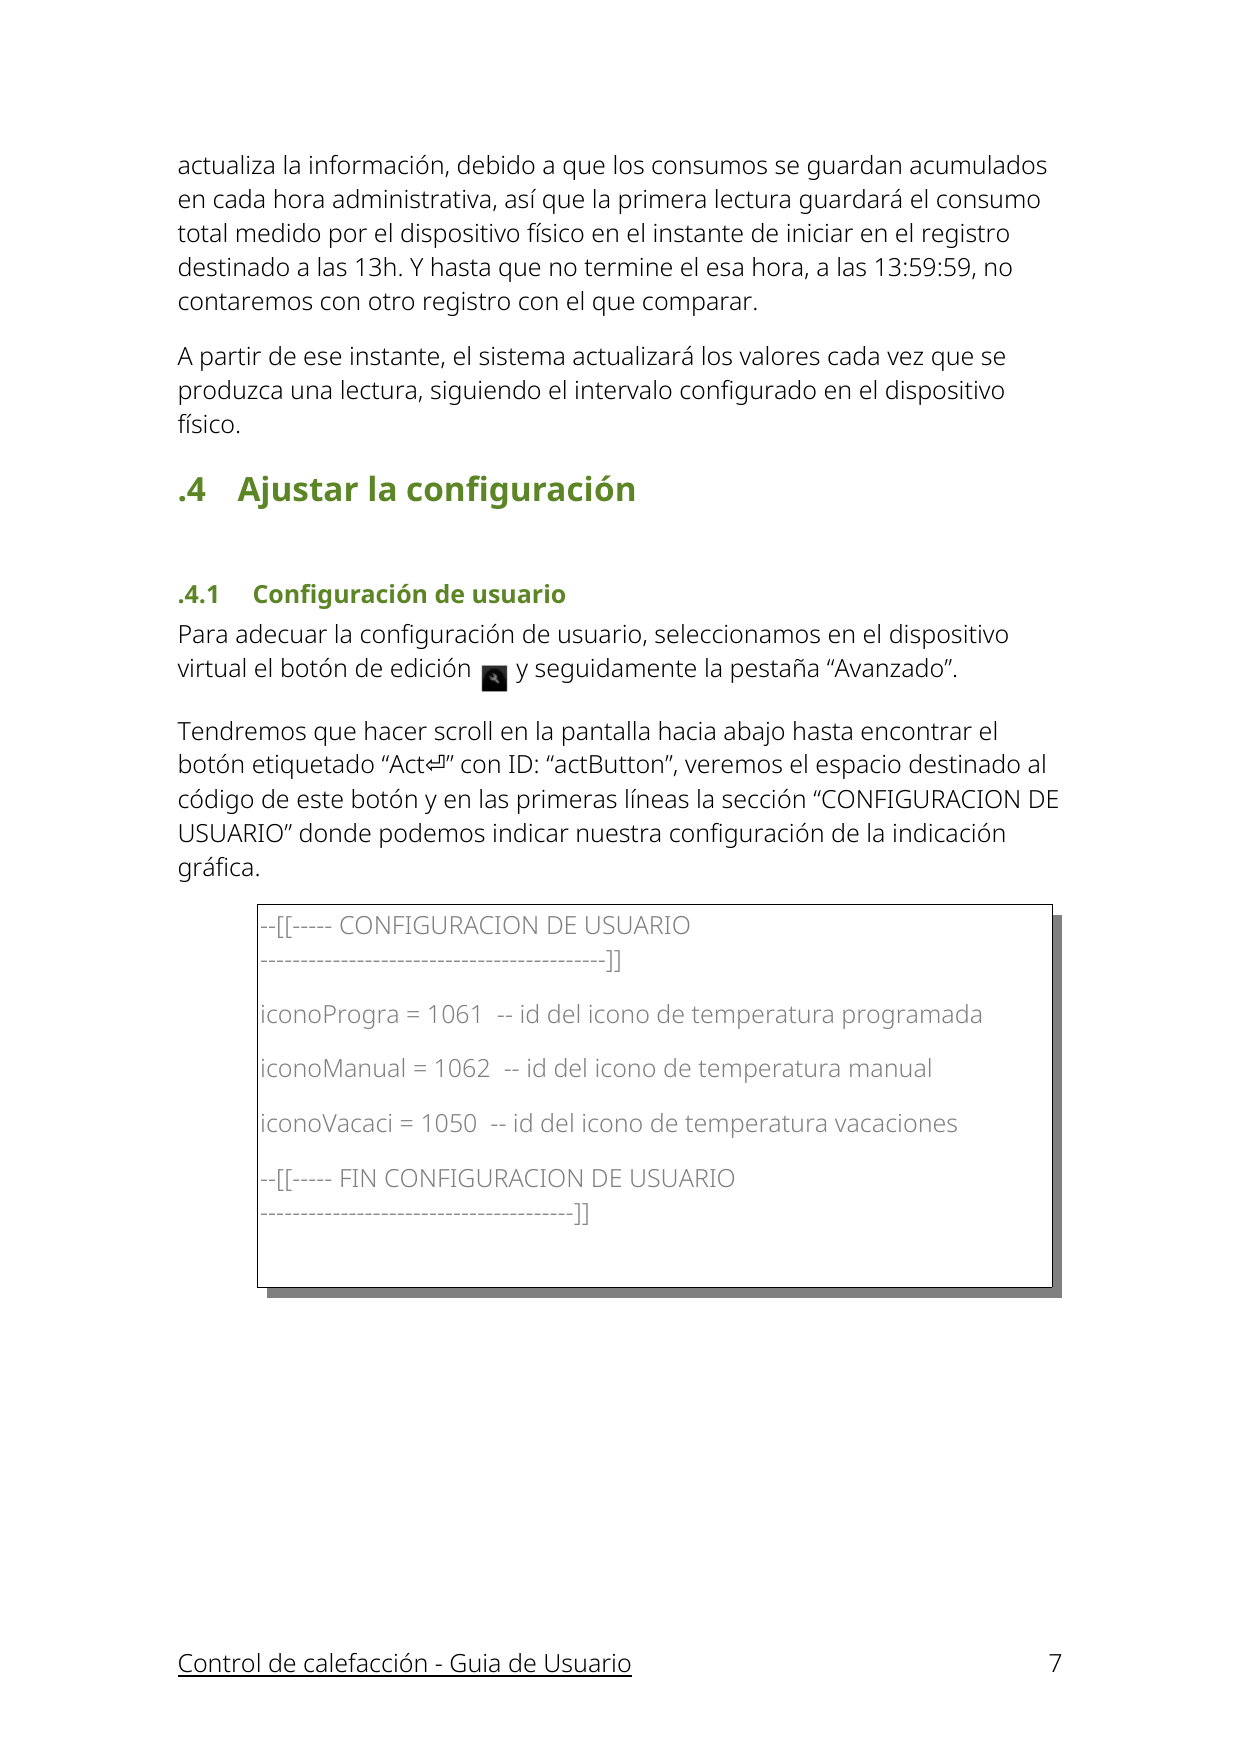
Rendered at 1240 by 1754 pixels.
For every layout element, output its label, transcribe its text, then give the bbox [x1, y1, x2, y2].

text actualiza la información, debido a que los consumos se guardan acumulados en cada hora administrativa, así que la primera lectura guardará el consumo total medido por el dispositivo físico en el instante de iniciar en el registro destinado a las 13h. Y hasta que no termine el esa hora, a las 13:59:59, no contaremos con otro registro con el que comparar. [177, 148, 1062, 318]
subtitle Configuración de usuario [177, 577, 1062, 611]
text A partir de ese instante, el sistema actualizará los valores cada vez que se produzca una lectura, siguiendo el intervalo configurado en el dispositivo físico. [177, 339, 1062, 441]
text Tendremos que hacer scroll en la pantalla hacia abajo hasta encontrar el botón etiquetado “Act⏎” con ID: “actButton”, veremos el espacio destinado al código de este botón y en las primeras líneas la sección “CONFIGURACION DE USUARIO” donde podemos indicar nuestra configuración de la indicación gráfica. [177, 713, 1062, 883]
text iconoManual = 1062 -- id del icono de temperatura manual [258, 1048, 1052, 1085]
text iconoProgra = 1061 -- id del icono de temperatura programada [258, 993, 1052, 1030]
text --[[----- FIN CONFIGURACION DE USUARIO ---------------------------------------]] [258, 1158, 1052, 1229]
subtitle Ajustar la configuración [177, 466, 1062, 511]
text Para adecuar la configuración de usuario, seleccionamos en el dispositivo virtual el botón de edición y seguidamente la pestaña “Avanzado”. [177, 617, 1062, 692]
picture [478, 663, 510, 693]
text iconoVacaci = 1050 -- id del icono de temperatura vacaciones [258, 1103, 1052, 1140]
text --[[----- CONFIGURACION DE USUARIO -------------------------------------------]] [258, 905, 1052, 975]
